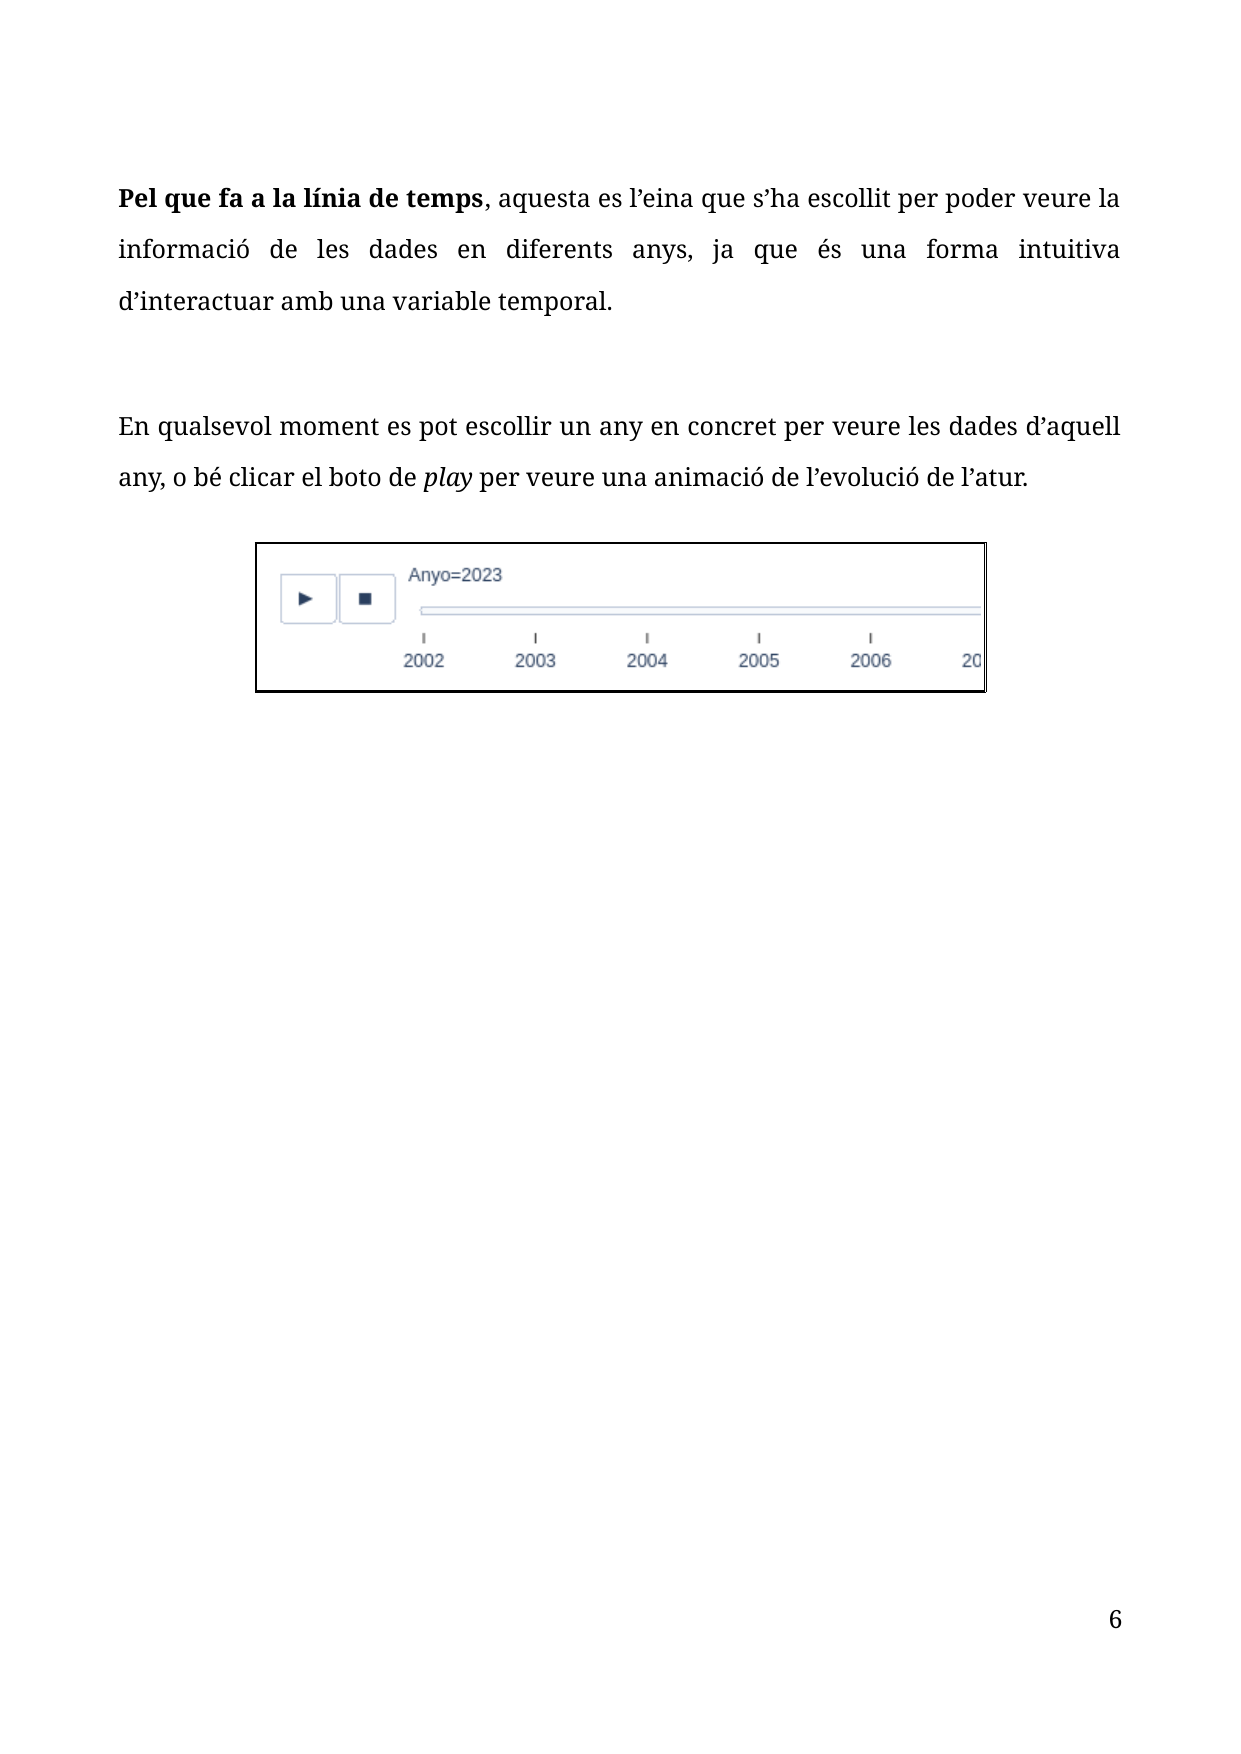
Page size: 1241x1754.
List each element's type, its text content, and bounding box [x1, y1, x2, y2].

text En qualsevol moment es pot escollir un any en concret per veure les dades d’aquell any, o bé clicar el boto de play per veure una animació de l’evolució de l’atur. [118, 409, 1122, 494]
picture [259, 546, 981, 688]
text Pel que fa a la línia de temps, aquesta es l’eina que s’ha escollit per poder veure la informació de les dades en diferents anys, ja que és una forma intuitiva d’interactuar amb una variable temporal. [118, 181, 1122, 317]
